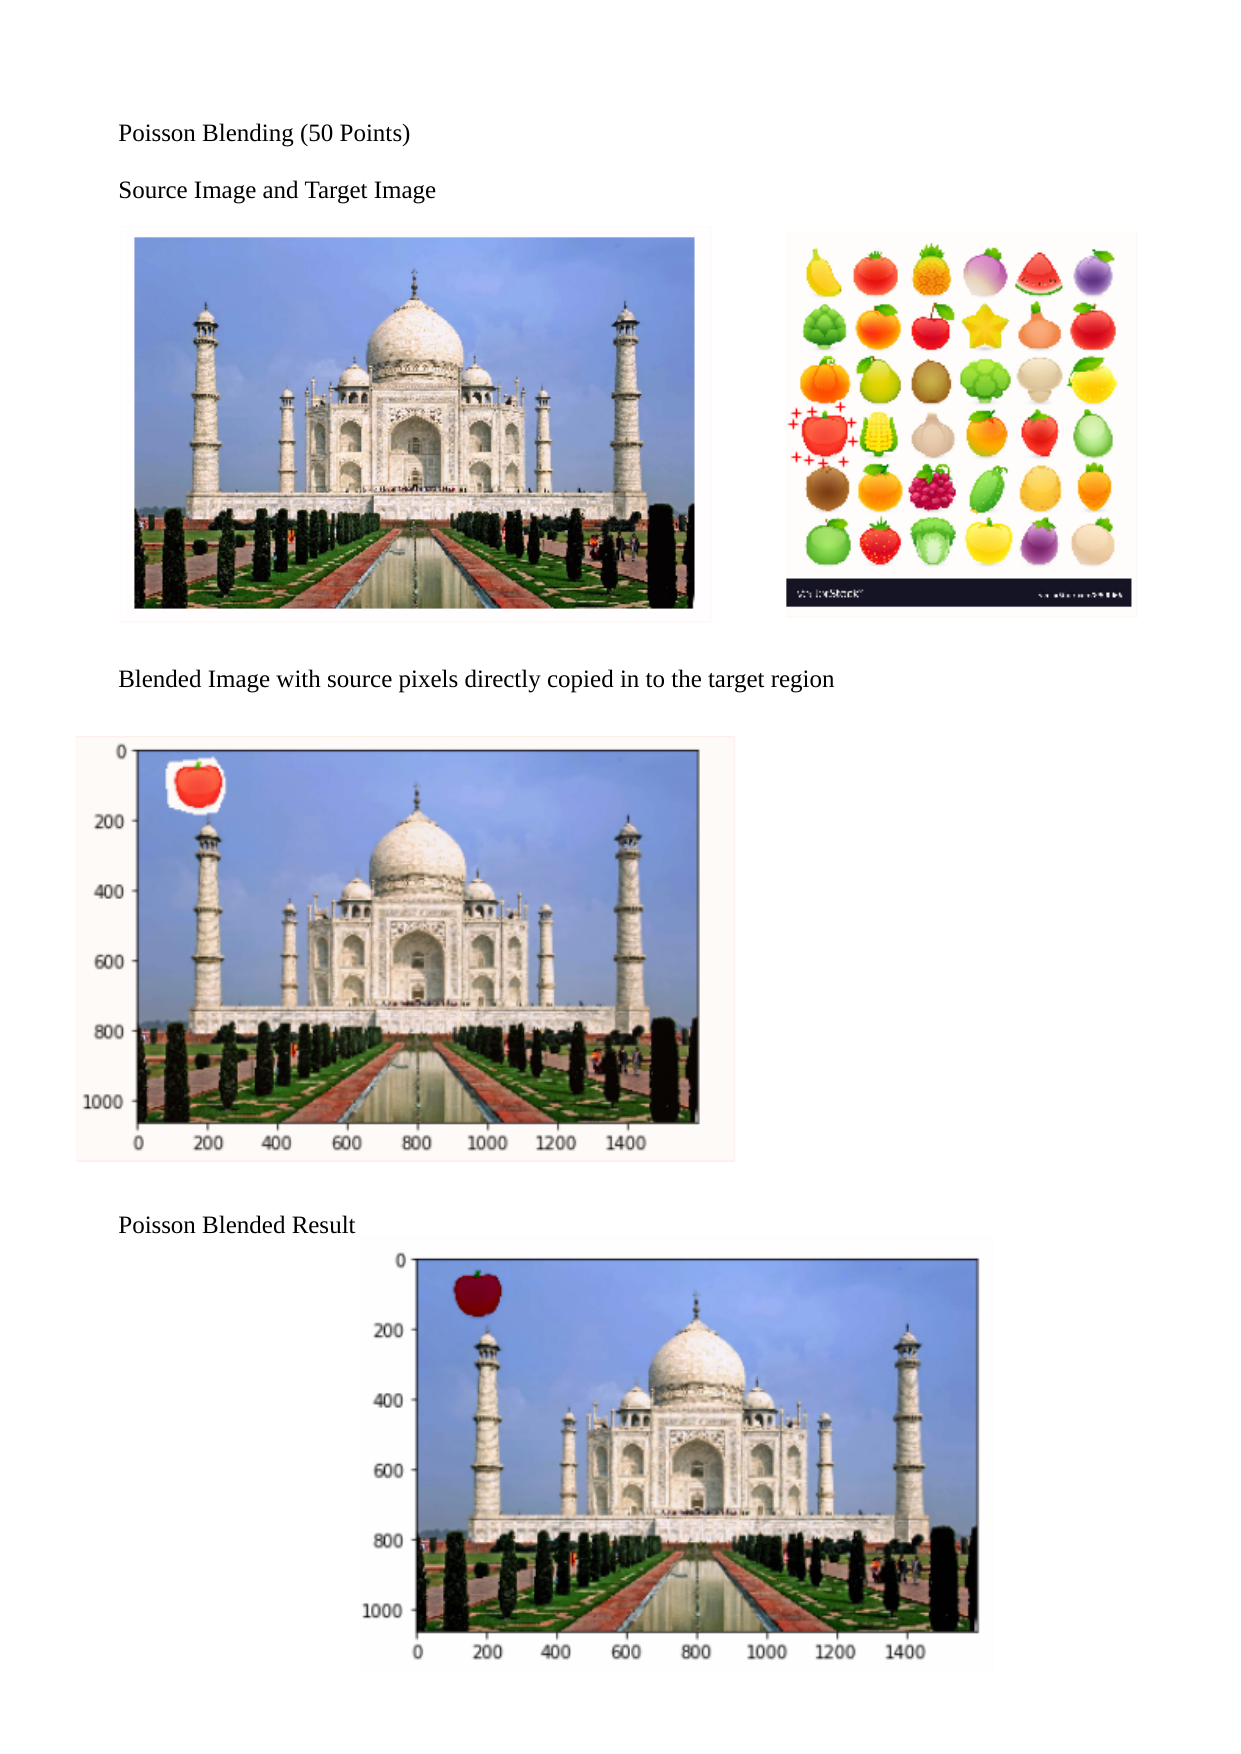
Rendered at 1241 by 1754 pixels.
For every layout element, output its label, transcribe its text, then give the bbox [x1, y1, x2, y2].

text Source Image and Target Image [118, 176, 1122, 204]
text Poisson Blended Result [118, 1211, 1122, 1239]
picture [76, 736, 736, 1162]
picture [785, 232, 1138, 618]
text Poisson Blending (50 Points) [118, 118, 1122, 147]
picture [119, 226, 712, 623]
picture [359, 1237, 994, 1671]
text Blended Image with source pixels directly copied in to the target region [118, 664, 1122, 693]
